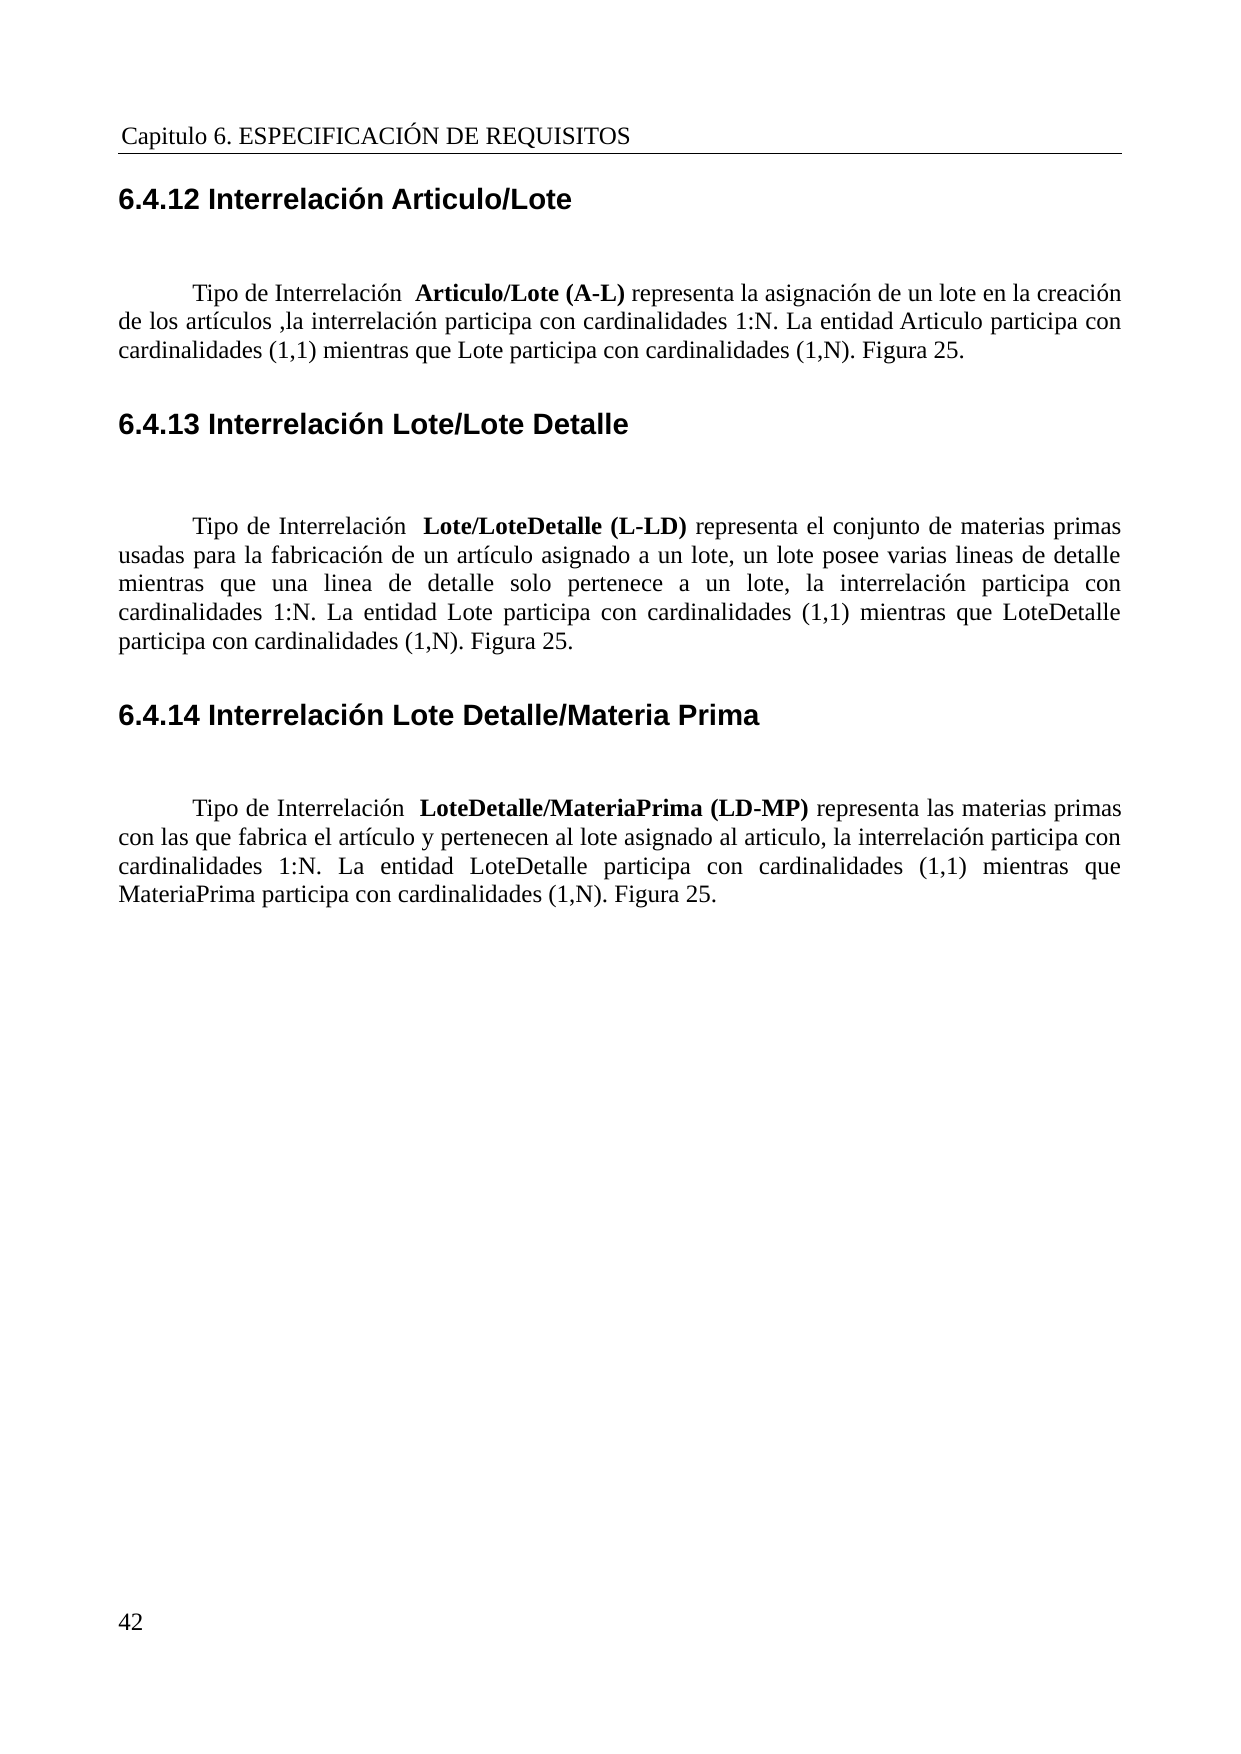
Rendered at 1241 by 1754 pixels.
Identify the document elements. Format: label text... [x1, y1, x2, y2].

subtitle 6.4.14 Interrelación Lote Detalle/Materia Prima [118, 698, 1122, 732]
text Tipo de Interrelación LoteDetalle/MateriaPrima (LD-MP) representa las materias primas con las que fabrica el artículo y pertenecen al lote asignado al articulo, la interrelación participa con cardinalidades 1:N. La entidad LoteDetalle participa con cardinalidades (1,1) mientras que MateriaPrima participa con cardinalidades (1,N). Figura 25. [118, 793, 1122, 908]
text Tipo de Interrelación Articulo/Lote (A-L) representa la asignación de un lote en la creación de los artículos ,la interrelación participa con cardinalidades 1:N. La entidad Articulo participa con cardinalidades (1,1) mientras que Lote participa con cardinalidades (1,N). Figura 25. [118, 278, 1122, 364]
text Tipo de Interrelación Lote/LoteDetalle (L-LD) representa el conjunto de materias primas usadas para la fabricación de un artículo asignado a un lote, un lote posee varias lineas de detalle mientras que una linea de detalle solo pertenece a un lote, la interrelación participa con cardinalidades 1:N. La entidad Lote participa con cardinalidades (1,1) mientras que LoteDetalle participa con cardinalidades (1,N). Figura 25. [118, 511, 1122, 655]
subtitle 6.4.12 Interrelación Articulo/Lote [118, 182, 1122, 216]
subtitle 6.4.13 Interrelación Lote/Lote Detalle [118, 407, 1122, 441]
